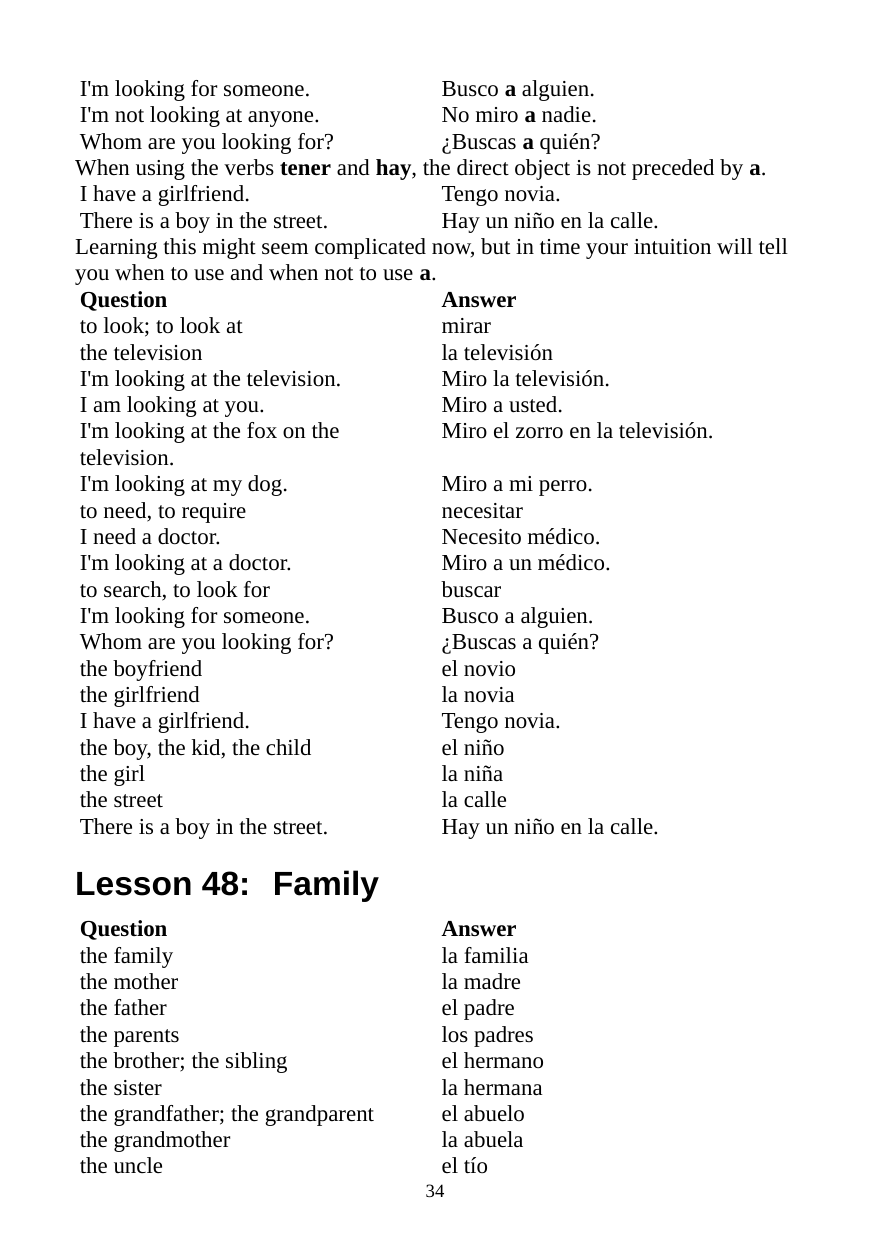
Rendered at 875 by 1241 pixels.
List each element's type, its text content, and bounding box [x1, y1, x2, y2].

table_cell Whom are you looking for? [75, 629, 437, 655]
table_cell the sister [75, 1074, 437, 1100]
text Learning this might seem complicated now, but in time your intuition will tell you when to use and when not to use a. [75, 233, 799, 286]
table_cell la niña [437, 760, 799, 787]
table_cell el hermano [437, 1047, 799, 1073]
table_cell to look; to look at [75, 312, 437, 338]
table_header Question [75, 286, 437, 312]
table_cell ¿Buscas a quién? [437, 629, 799, 655]
table_cell la novia [437, 681, 799, 707]
table_cell Miro a usted. [437, 391, 799, 418]
table_cell la abuela [437, 1126, 799, 1153]
table_cell Busco a alguien. [437, 602, 799, 628]
table_cell the boyfriend [75, 655, 437, 681]
table_cell to search, to look for [75, 576, 437, 602]
table_cell el niño [437, 734, 799, 760]
table_cell el novio [437, 655, 799, 681]
table_cell the father [75, 995, 437, 1021]
table_cell la calle [437, 787, 799, 813]
table_cell I'm looking at my dog. [75, 470, 437, 497]
table_cell the street [75, 787, 437, 813]
table_cell Miro a un médico. [437, 549, 799, 576]
table_cell la madre [437, 968, 799, 994]
table_cell necesitar [437, 497, 799, 523]
table_cell buscar [437, 576, 799, 602]
table_cell los padres [437, 1021, 799, 1047]
table_cell the family [75, 942, 437, 968]
table_cell the uncle [75, 1153, 437, 1179]
table_cell There is a boy in the street. [75, 207, 437, 233]
table_cell the grandmother [75, 1126, 437, 1153]
table_cell Tengo novia. [437, 708, 799, 734]
table_header Tengo novia. [437, 180, 799, 207]
table_cell I'm looking at the television. [75, 365, 437, 391]
table_cell Miro la televisión. [437, 365, 799, 391]
table_cell Whom are you looking for? [75, 128, 437, 154]
table_cell ¿Buscas a quién? [437, 128, 799, 154]
table_cell Hay un niño en la calle. [437, 207, 799, 233]
table_header Answer [437, 915, 799, 942]
table_cell la televisión [437, 339, 799, 365]
table_header I'm looking for someone. [75, 75, 437, 101]
table_cell the grandfather; the grandparent [75, 1100, 437, 1126]
table_cell the mother [75, 968, 437, 994]
table_cell Miro el zorro en la televisión. [437, 418, 799, 470]
table_cell I'm looking at a doctor. [75, 549, 437, 576]
table_cell la hermana [437, 1074, 799, 1100]
table_header Busco a alguien. [437, 75, 799, 101]
text When using the verbs tener and hay, the direct object is not preceded by a. [75, 154, 799, 180]
table_cell I need a doctor. [75, 523, 437, 549]
table_cell I'm not looking at anyone. [75, 101, 437, 128]
subtitle Family [75, 864, 799, 903]
table_cell el tío [437, 1153, 799, 1179]
table_cell There is a boy in the street. [75, 813, 437, 839]
table_cell Miro a mi perro. [437, 470, 799, 497]
table_cell the girl [75, 760, 437, 787]
table_cell the parents [75, 1021, 437, 1047]
table_cell the brother; the sibling [75, 1047, 437, 1073]
table_cell No miro a nadie. [437, 101, 799, 128]
table_cell to need, to require [75, 497, 437, 523]
table_cell Necesito médico. [437, 523, 799, 549]
table_cell the television [75, 339, 437, 365]
table_cell I'm looking at the fox on the television. [75, 418, 437, 470]
table_cell el abuelo [437, 1100, 799, 1126]
table_header I have a girlfriend. [75, 180, 437, 207]
table_cell el padre [437, 995, 799, 1021]
table_cell Hay un niño en la calle. [437, 813, 799, 839]
table_cell la familia [437, 942, 799, 968]
table_cell the boy, the kid, the child [75, 734, 437, 760]
table_cell I have a girlfriend. [75, 708, 437, 734]
table_cell the girlfriend [75, 681, 437, 707]
table_header Question [75, 915, 437, 942]
table_cell I'm looking for someone. [75, 602, 437, 628]
table_cell mirar [437, 312, 799, 338]
table_header Answer [437, 286, 799, 312]
table_cell I am looking at you. [75, 391, 437, 418]
